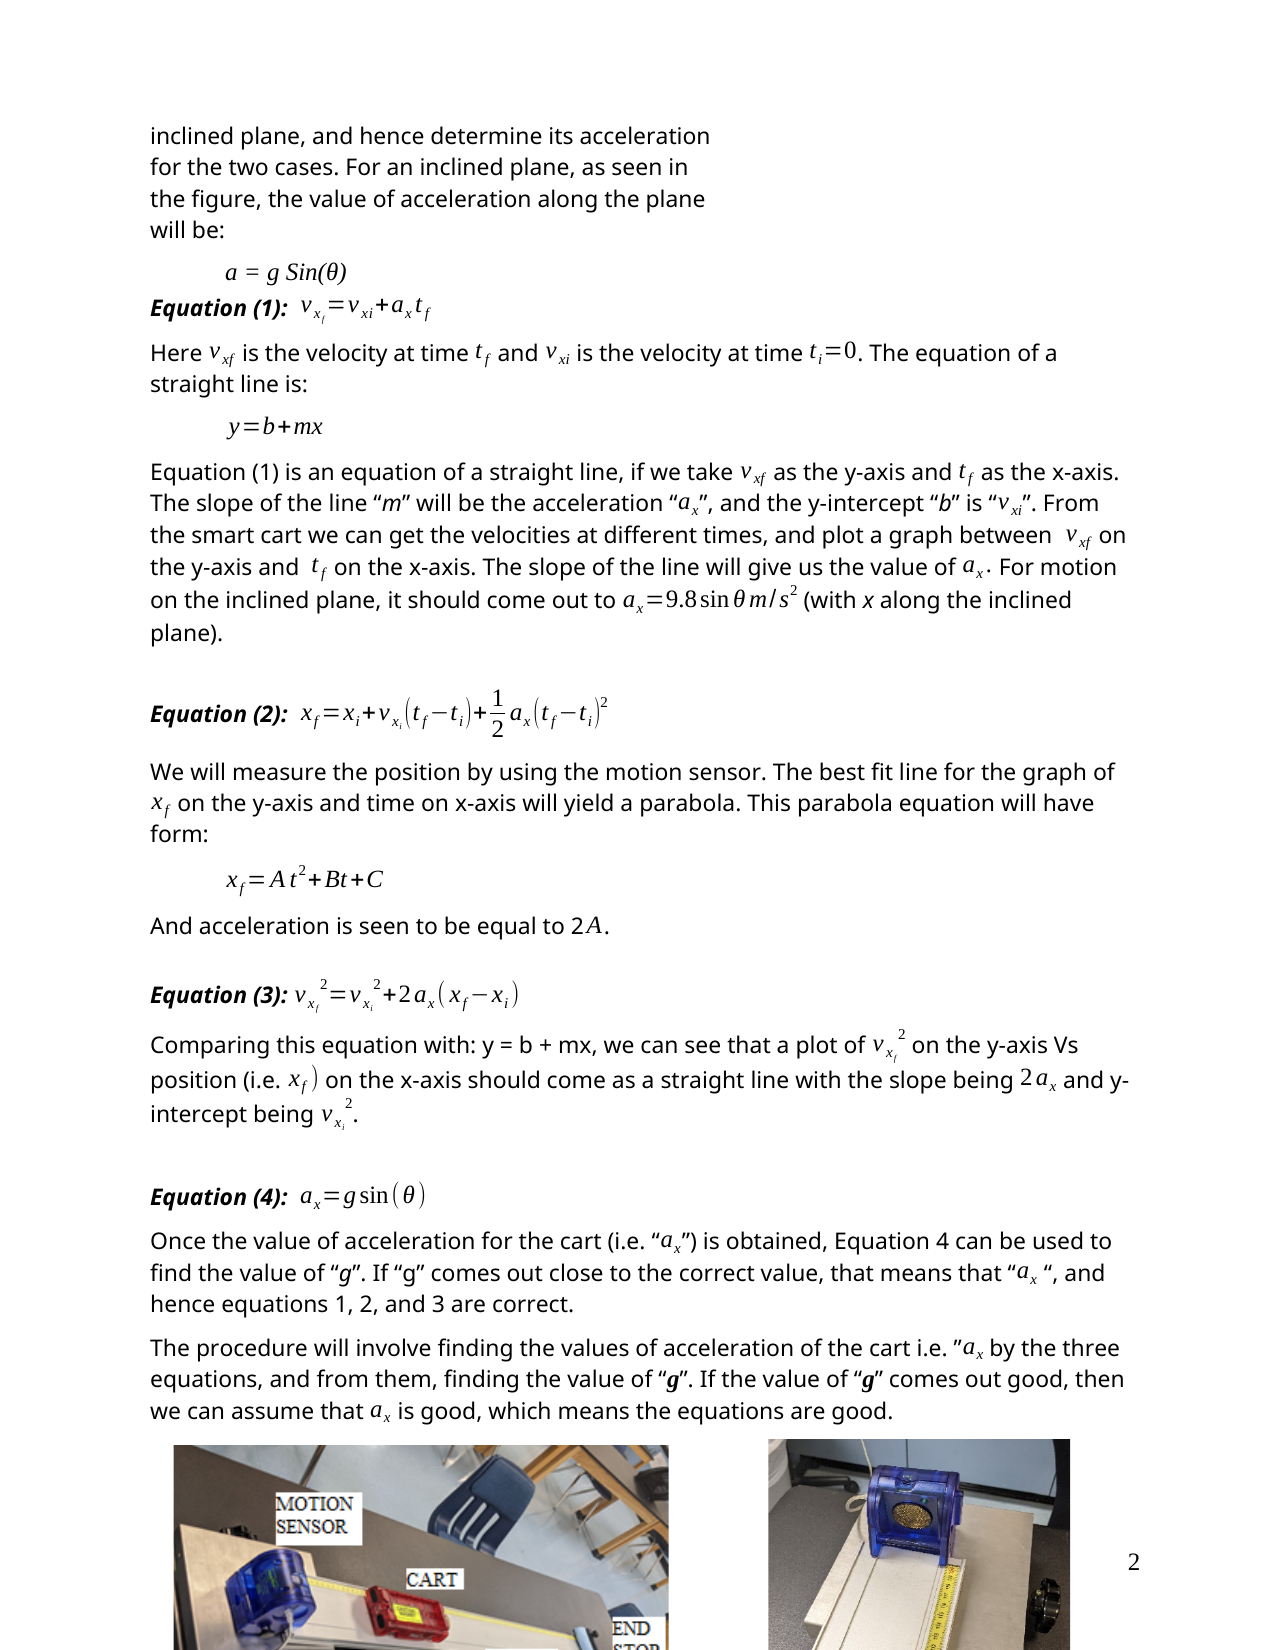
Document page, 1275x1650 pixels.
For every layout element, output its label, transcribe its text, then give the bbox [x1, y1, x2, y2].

text We will measure the position by using the motion sensor. The best fit line for the graph of on the y-axis and time on x-axis will yield a parabola. This parabola equation will have form: [150, 755, 1140, 849]
subtitle Equation (3): [150, 976, 1140, 1013]
text Equation (1) is an equation of a straight line, if we take as the y-axis and as the x-axis. The slope of the line “m” will be the acceleration “”, and the y-intercept “b” is “”. From the smart cart we can get the velocities at different times, and plot a graph between on the y-axis and on the x-axis. The slope of the line will give us the value of For motion on the inclined plane, it should come out to (with x along the inclined plane). [150, 456, 1140, 648]
text Comparing this equation with: y = b + mx, we can see that a plot of on the y-axis Vs position (i.e. on the x-axis should come as a straight line with the slope being and y-intercept being . [150, 1026, 1140, 1132]
subtitle Equation (2): [150, 684, 1140, 743]
picture [173, 1445, 669, 1650]
subtitle Equation (4): [150, 1180, 1140, 1212]
text The procedure will involve finding the values of acceleration of the cart i.e. ”by the three equations, and from them, finding the value of “g”. If the value of “g” comes out good, then we can assume that is good, which means the equations are good. [150, 1332, 1140, 1426]
text a = g Sin(θ) [150, 257, 1140, 286]
text Here is the velocity at time and is the velocity at time . The equation of a straight line is: [150, 337, 1140, 399]
subtitle Equation (1): [150, 290, 1140, 324]
picture [768, 1439, 1071, 1650]
text And acceleration is seen to be equal to 2. [150, 909, 1140, 941]
text inclined plane, and hence determine its acceleration for the two cases. For an inclined plane, as seen in the figure, the value of acceleration along the plane will be: [150, 120, 712, 245]
text Once the value of acceleration for the cart (i.e. “”) is obtained, Equation 4 can be used to find the value of “g”. If “g” comes out close to the correct value, that means that “ “, and hence equations 1, 2, and 3 are correct. [150, 1225, 1140, 1319]
